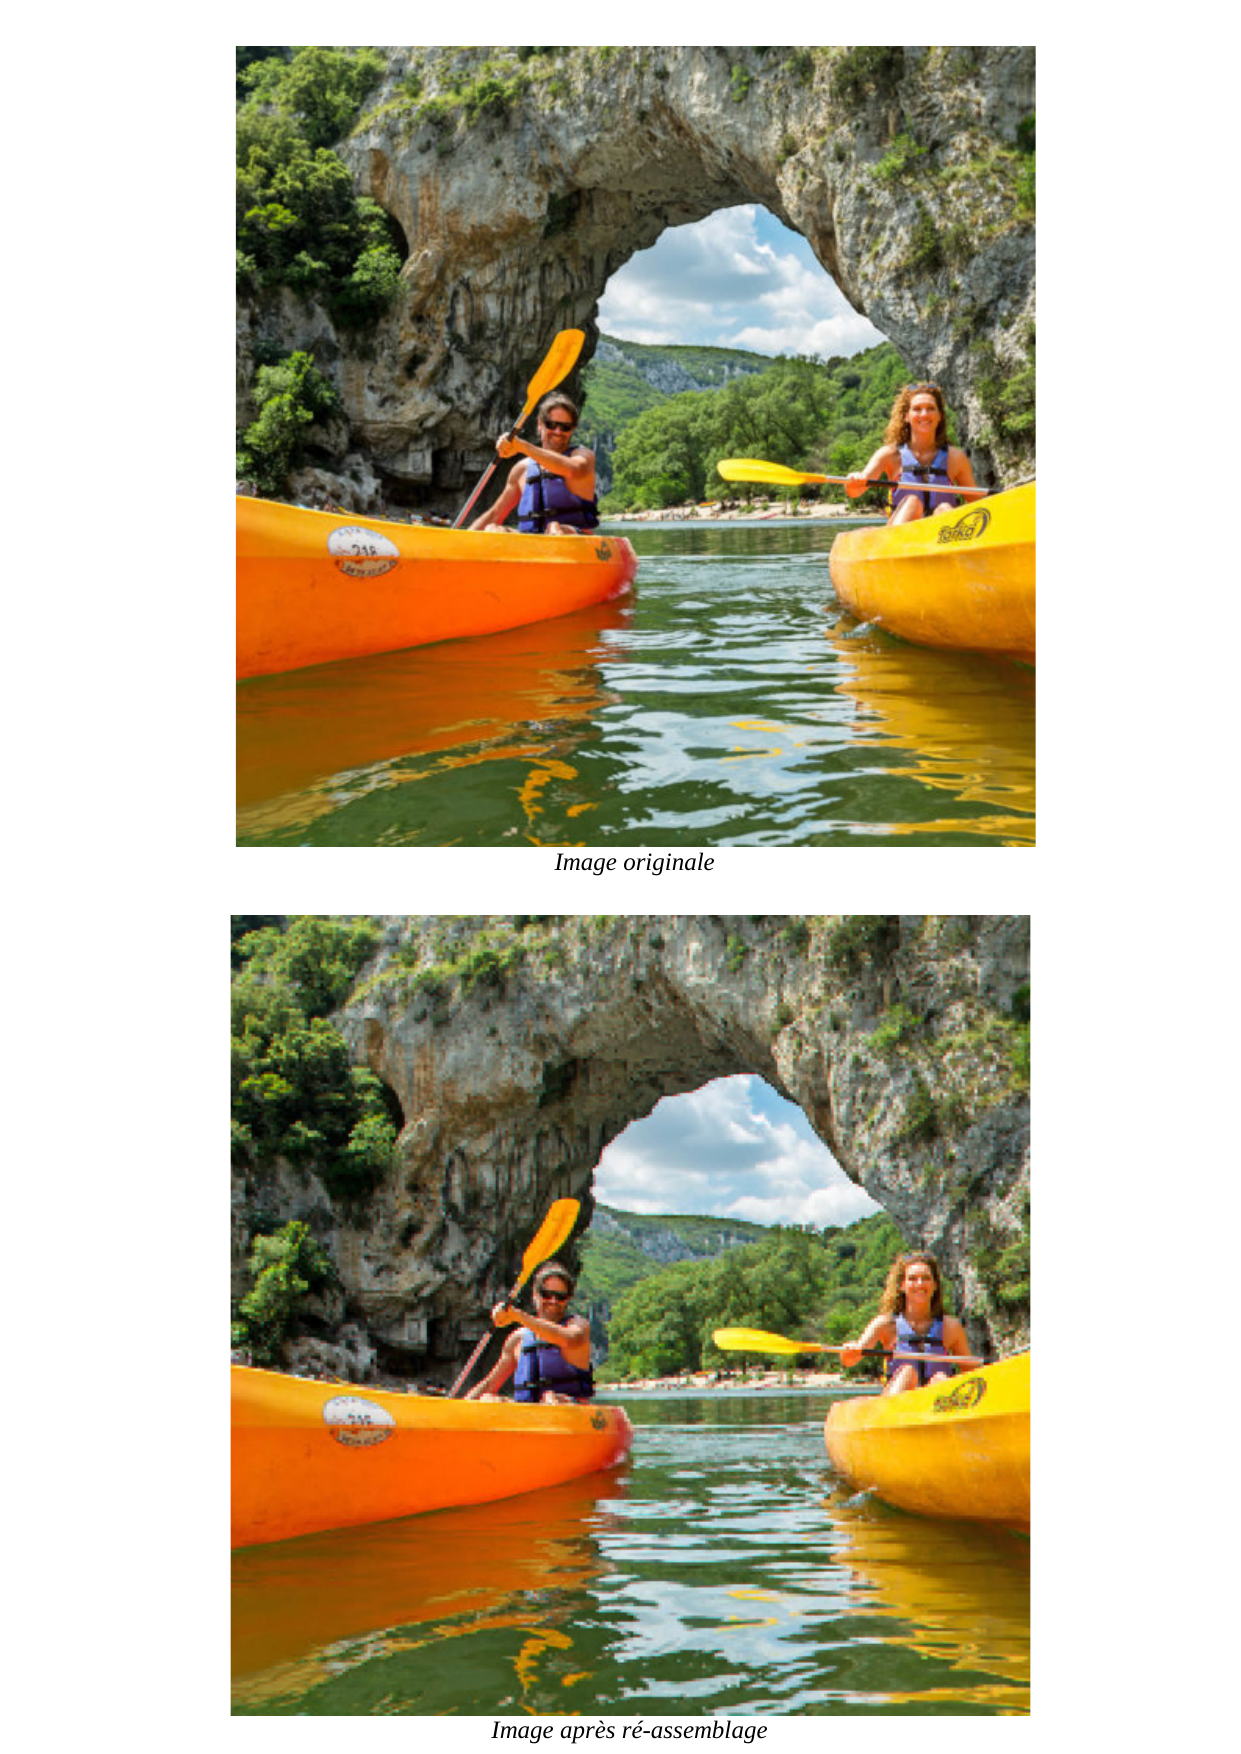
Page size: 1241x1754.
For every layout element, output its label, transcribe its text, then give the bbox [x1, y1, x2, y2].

picture [235, 46, 1036, 847]
text Image originale [236, 847, 1036, 875]
text Image après ré-assemblage [231, 1716, 1031, 1744]
picture [230, 915, 1031, 1716]
